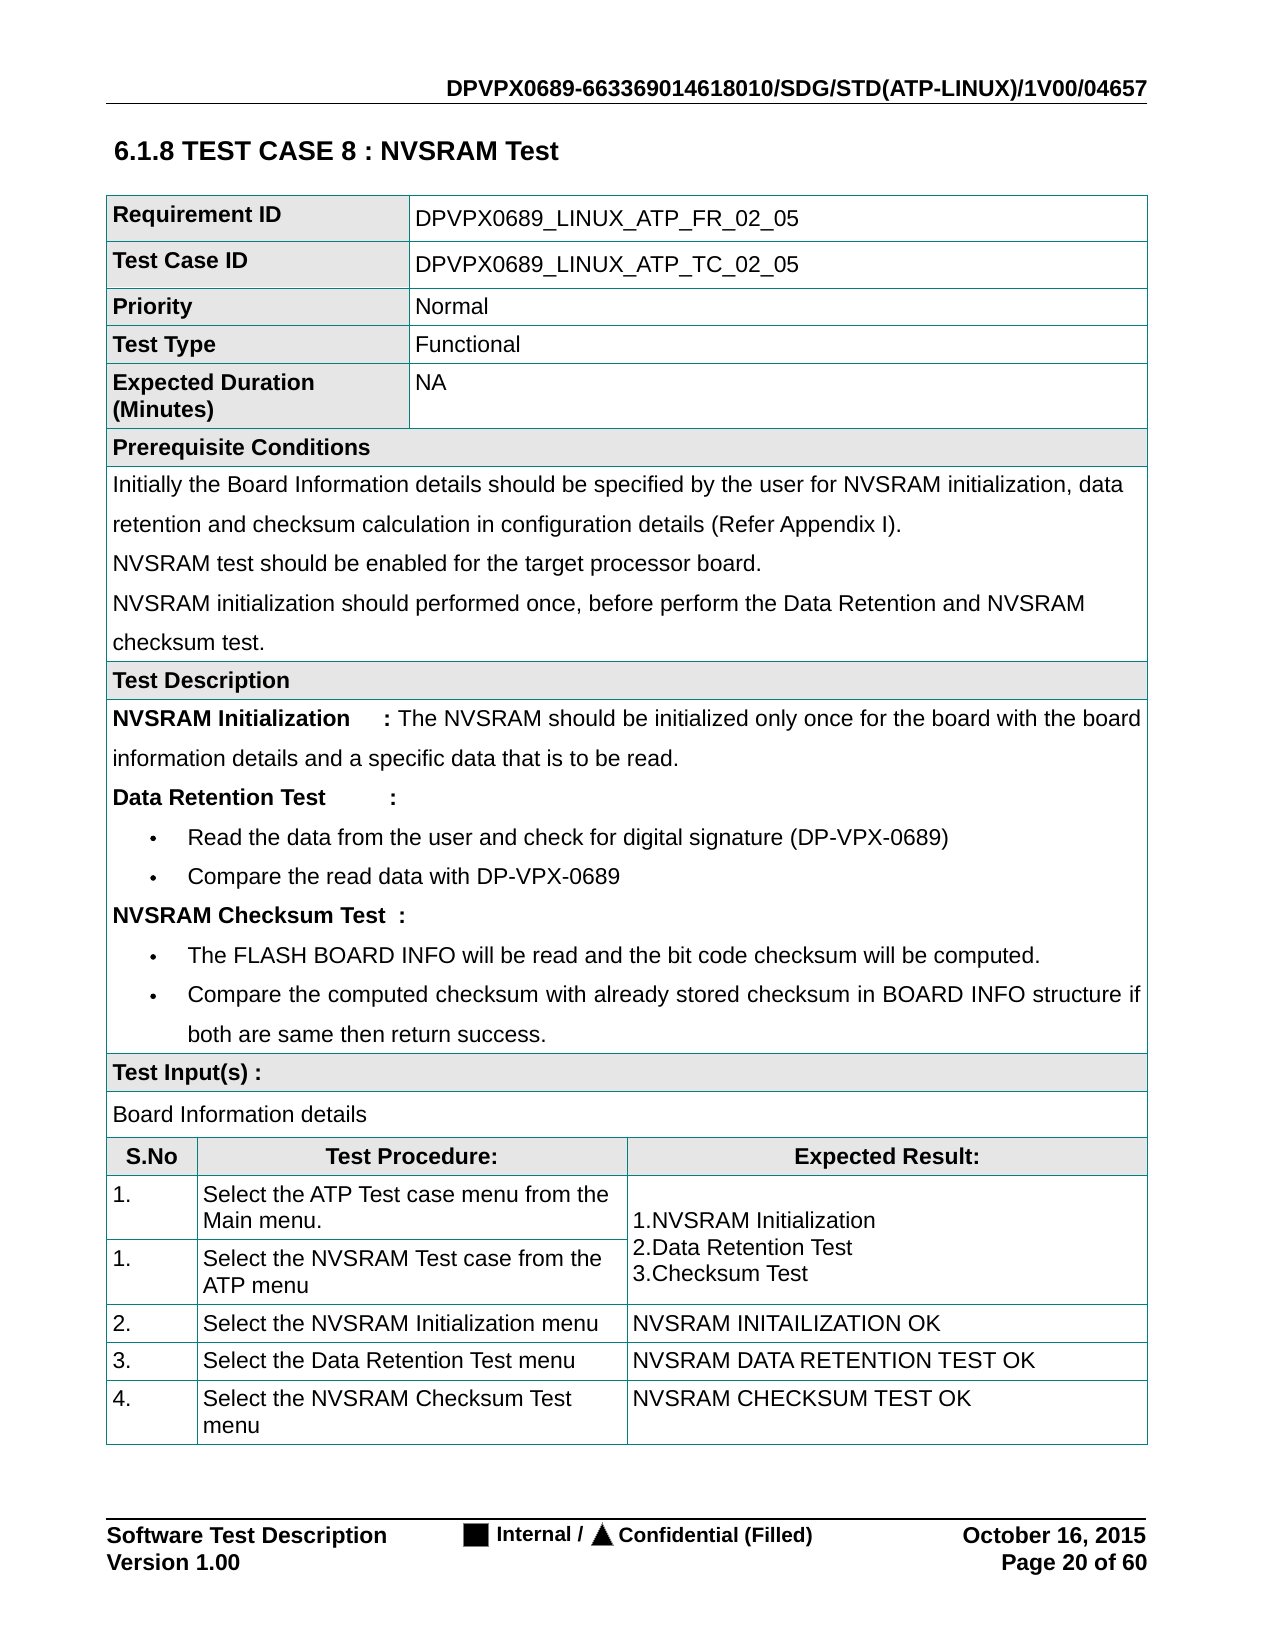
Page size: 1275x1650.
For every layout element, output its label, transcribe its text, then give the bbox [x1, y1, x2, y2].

table_cell Test Input(s) : [107, 1054, 1147, 1091]
table_cell [107, 1176, 197, 1239]
table_cell Expected Duration (Minutes) [107, 364, 409, 428]
table_header DPVPX0689_LINUX_ATP_FR_02_05 [410, 196, 1147, 241]
table_cell Prerequisite Conditions [107, 429, 1147, 466]
subtitle TEST CASE 8 : NVSRAM Test [106, 135, 1147, 166]
table_header Requirement ID [107, 196, 409, 241]
table_cell [107, 1381, 197, 1444]
table_cell S.No [107, 1138, 197, 1175]
table_cell Test Description [107, 662, 1147, 699]
table_cell Select the NVSRAM Test case from the ATP menu [198, 1240, 627, 1304]
table_cell Test Procedure: [198, 1138, 627, 1175]
table_cell Select the ATP Test case menu from the Main menu. [198, 1176, 627, 1239]
table_cell Normal [410, 289, 1147, 325]
table_cell Initially the Board Information details should be specified by the user for NVSRAM initialization, data retention and checksum calculation in configuration details (Refer Appendix I). NVSRAM test should be enabled for the target processor board. NVSRAM initialization should performed once, before perform the Data Retention and NVSRAM checksum test. [107, 467, 1147, 661]
table_cell Functional [410, 326, 1147, 363]
table_cell NA [410, 364, 1147, 428]
table_cell Expected Result: [628, 1138, 1147, 1175]
table_cell NVSRAM Initialization Data Retention Test Checksum Test [628, 1176, 1147, 1304]
table_cell NVSRAM Initialization : The NVSRAM should be initialized only once for the board with the board information details and a specific data that is to be read. Data Retention Test : Read the data from the user and check for digital signature (DP-VPX-0689) Compare the read data with DP-VPX-0689 NVSRAM Checksum Test : The FLASH BOARD INFO will be read and the bit code checksum will be computed. Compare the computed checksum with already stored checksum in BOARD INFO structure if both are same then return success. [107, 700, 1147, 1053]
table_cell Test Case ID [107, 242, 409, 287]
table_cell [107, 1343, 197, 1379]
table_cell NVSRAM DATA RETENTION TEST OK [628, 1343, 1147, 1379]
table_cell Board Information details [107, 1092, 1147, 1137]
table_cell Select the Data Retention Test menu [198, 1343, 627, 1379]
table_cell NVSRAM CHECKSUM TEST OK [628, 1381, 1147, 1444]
table_cell DPVPX0689_LINUX_ATP_TC_02_05 [410, 242, 1147, 287]
table_cell Select the NVSRAM Initialization menu [198, 1305, 627, 1342]
table_cell [107, 1305, 197, 1342]
table_cell Priority [107, 289, 409, 325]
table_cell NVSRAM INITAILIZATION OK [628, 1305, 1147, 1342]
table_cell [107, 1240, 197, 1304]
table_cell Test Type [107, 326, 409, 363]
table_cell Select the NVSRAM Checksum Test menu [198, 1381, 627, 1444]
